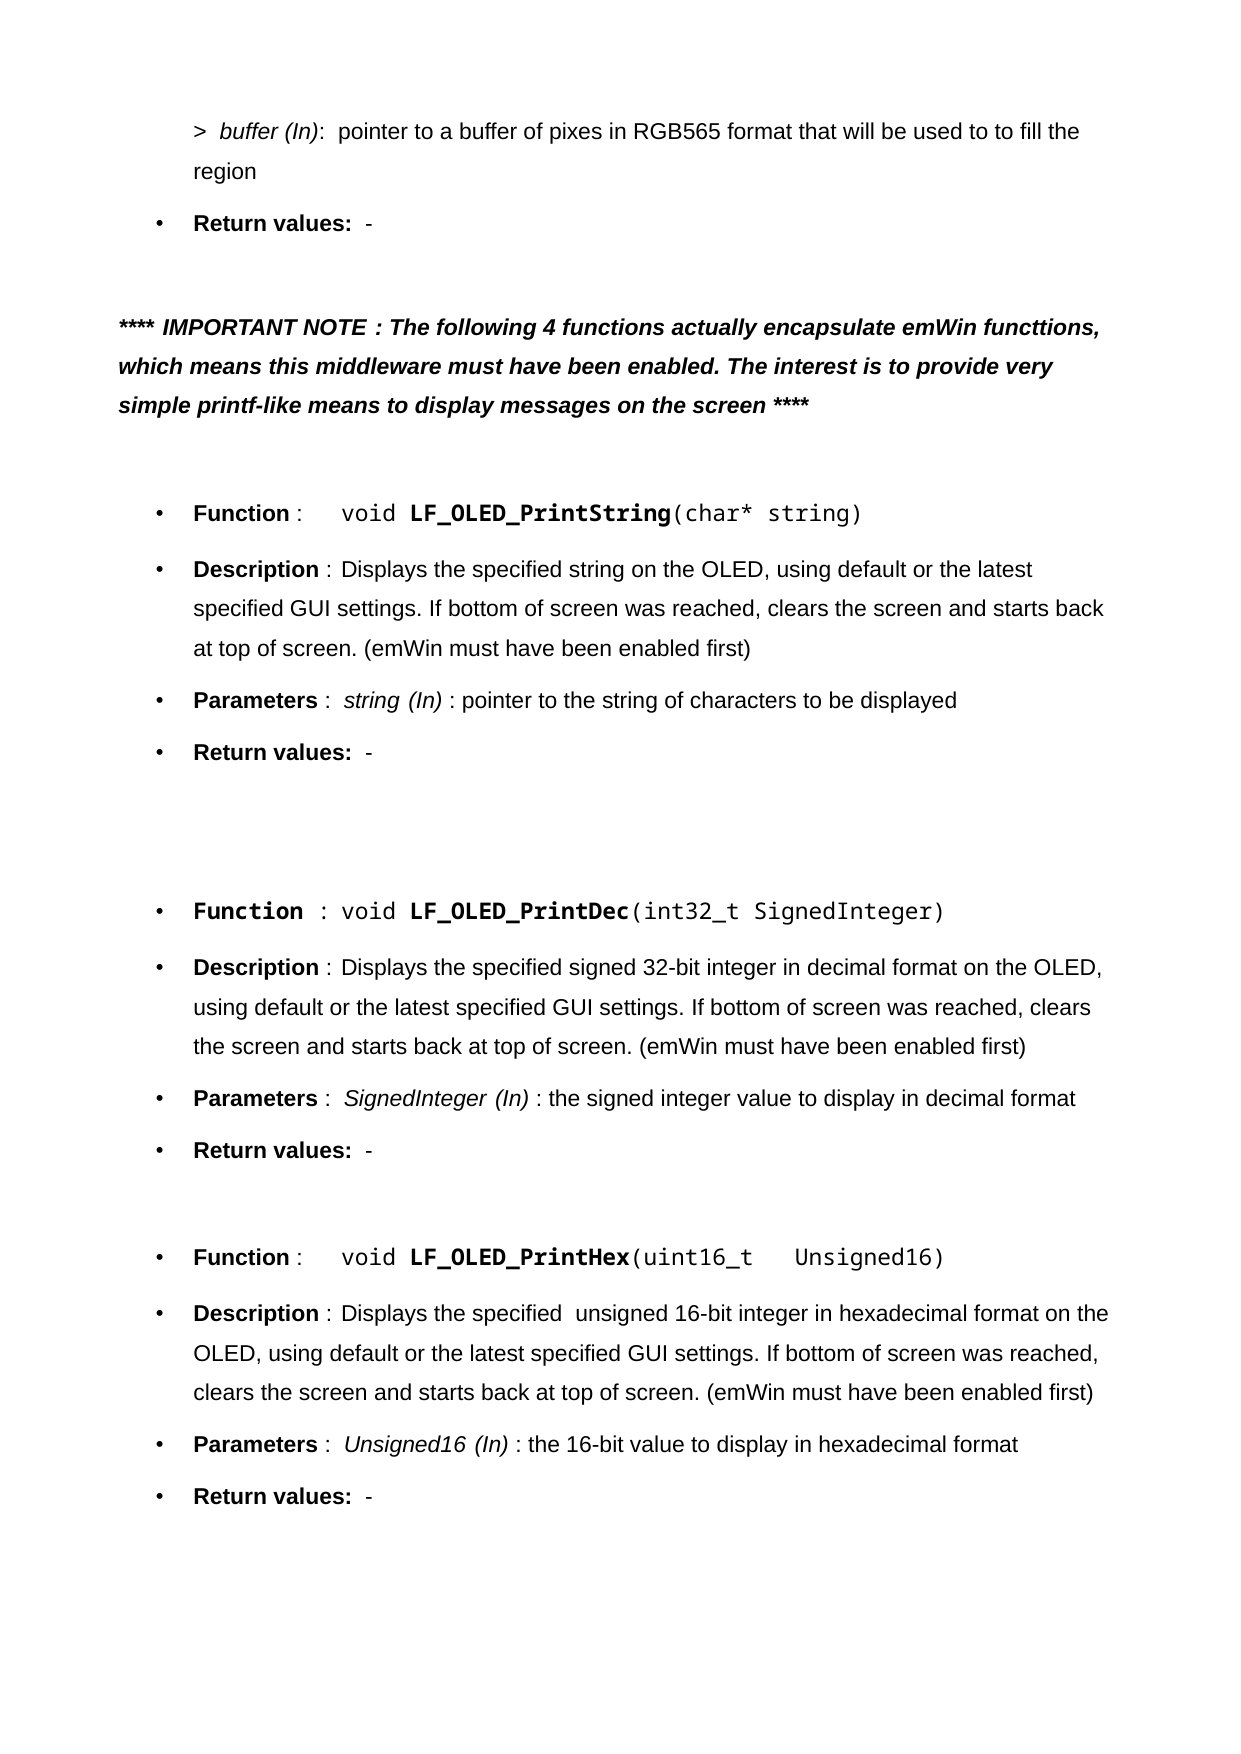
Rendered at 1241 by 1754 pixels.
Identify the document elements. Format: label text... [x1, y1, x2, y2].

list Function : void LF_OLED_PrintHex(uint16_t Unsigned16) [156, 1241, 1122, 1272]
text **** IMPORTANT NOTE : The following 4 functions actually encapsulate emWin functtions, which means this middleware must have been enabled. The interest is to provide very simple printf-like means to display messages on the screen **** [118, 313, 1122, 419]
list Description : Displays the specified unsigned 16-bit integer in hexadecimal format on the OLED, using default or the latest specified GUI settings. If bottom of screen was reached, clears the screen and starts back at top of screen. (emWin must have been enabled first) [156, 1300, 1122, 1406]
list Return values: - [156, 209, 1122, 236]
list Parameters : SignedInteger (In) : the signed integer value to display in decimal format [156, 1085, 1122, 1111]
list Function : void LF_OLED_PrintString(char* string) [156, 496, 1122, 528]
list Parameters : string (In) : pointer to the string of characters to be displayed [156, 687, 1122, 713]
list Return values: - [156, 739, 1122, 765]
list Description : Displays the specified string on the OLED, using default or the latest specified GUI settings. If bottom of screen was reached, clears the screen and starts back at top of screen. (emWin must have been enabled first) [156, 556, 1122, 661]
list Function : void LF_OLED_PrintDec(int32_t SignedInteger) [156, 895, 1122, 926]
list Parameters : Unsigned16 (In) : the 16-bit value to display in hexadecimal format [156, 1431, 1122, 1458]
list > buffer (In): pointer to a buffer of pixes in RGB565 format that will be used to to fill the region [156, 118, 1122, 184]
list Description : Displays the specified signed 32-bit integer in decimal format on the OLED, using default or the latest specified GUI settings. If bottom of screen was reached, clears the screen and starts back at top of screen. (emWin must have been enabled first) [156, 954, 1122, 1059]
list Return values: - [156, 1483, 1122, 1509]
list Return values: - [156, 1137, 1122, 1163]
